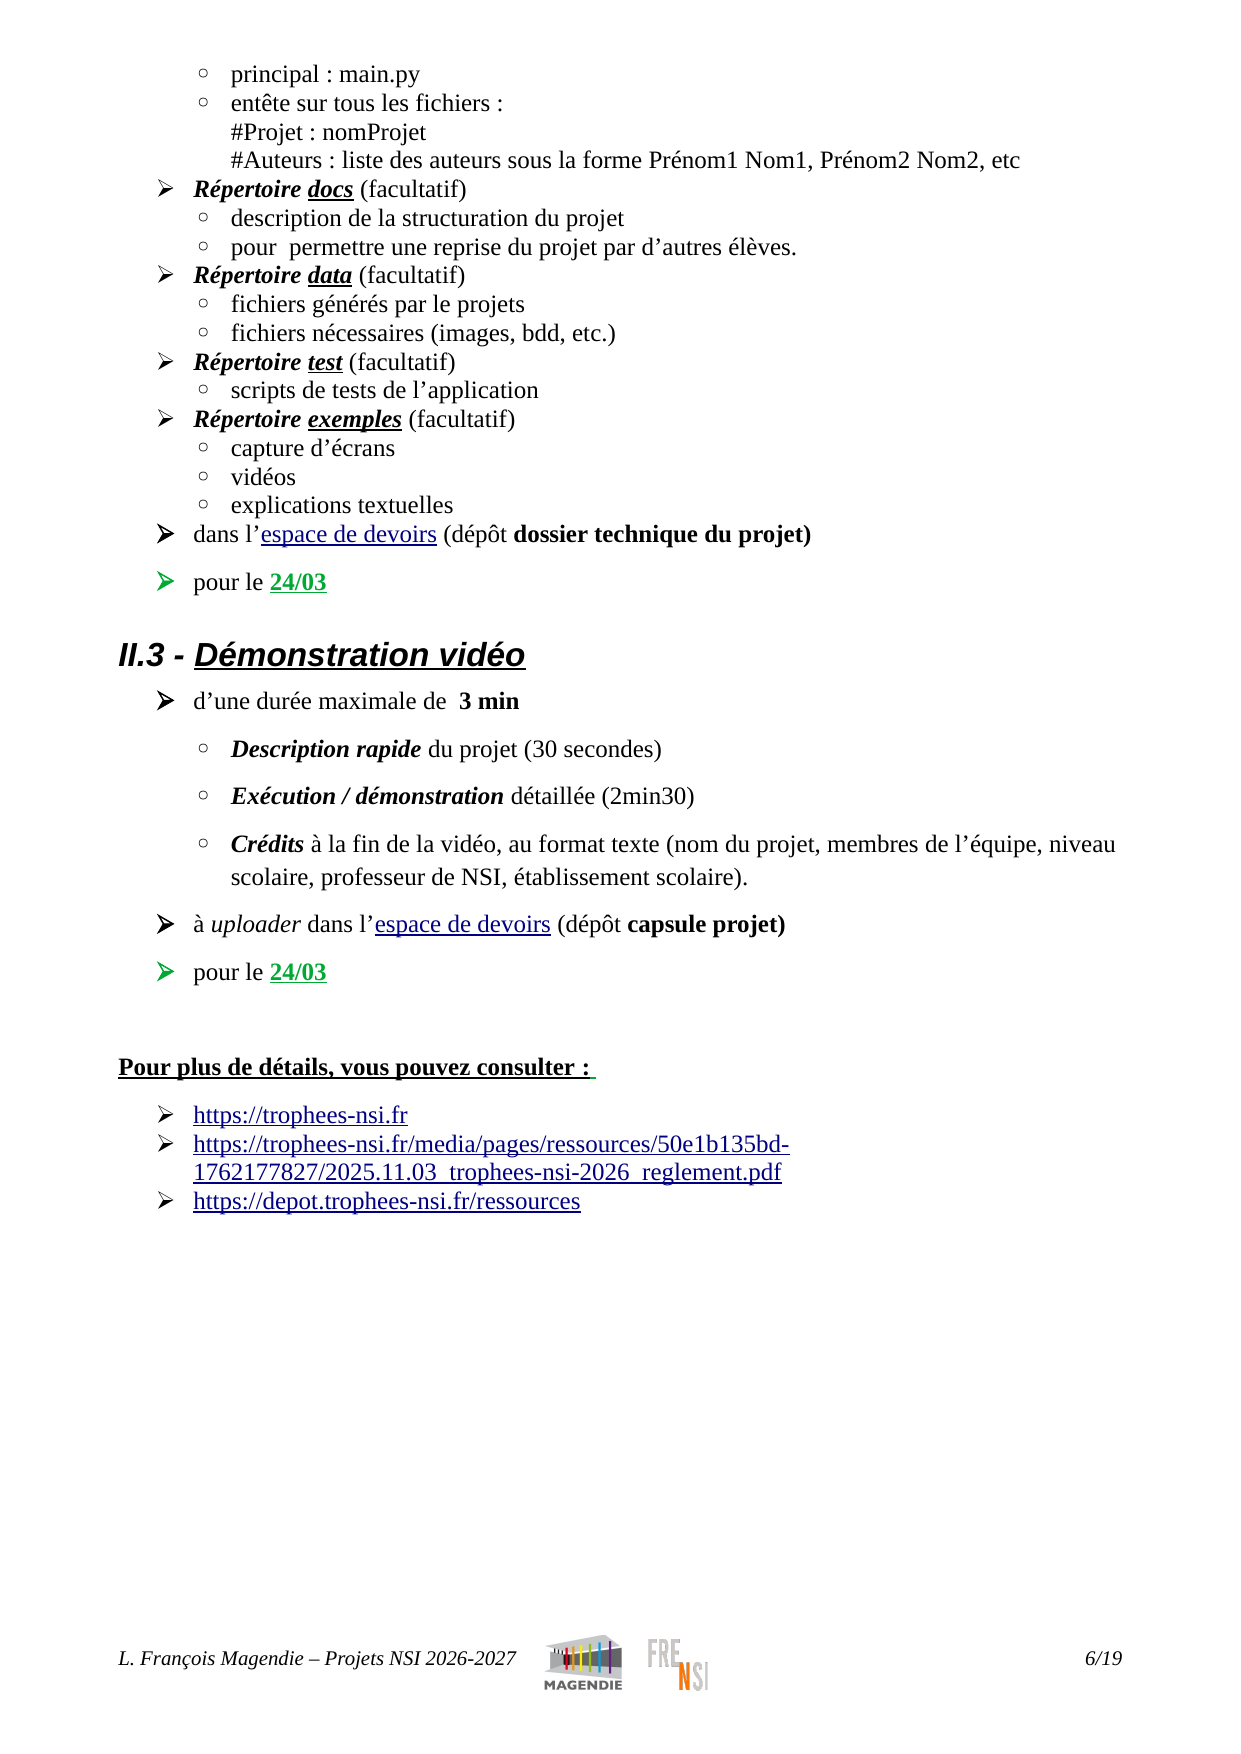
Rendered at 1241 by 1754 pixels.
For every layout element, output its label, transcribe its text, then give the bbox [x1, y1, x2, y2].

list Répertoire test (facultatif) [156, 347, 1122, 375]
list https://trophees-nsi.fr [156, 1100, 1122, 1129]
picture [532, 1635, 633, 1695]
list fichiers nécessaires (images, bdd, etc.) [193, 318, 1122, 347]
list Répertoire docs (facultatif) [156, 174, 1122, 203]
list https://trophees-nsi.fr/media/pages/ressources/50e1b135bd-1762177827/2025.11.03_trophees-nsi-2026_reglement.pdf [156, 1129, 1122, 1186]
list à uploader dans l’espace de devoirs (dépôt capsule projet) [156, 909, 1122, 938]
list principal : main.py [193, 59, 1122, 88]
list Crédits à la fin de la vidéo, au format texte (nom du projet, membres de l’équipe, niveau scolaire, professeur de NSI, établissement scolaire). [193, 829, 1122, 891]
list explications textuelles [193, 490, 1122, 519]
list Répertoire exemples (facultatif) [156, 404, 1122, 433]
list dans l’espace de devoirs (dépôt dossier technique du projet) [156, 519, 1122, 548]
list Exécution / démonstration détaillée (2min30) [193, 781, 1122, 810]
list https://depot.trophees-nsi.fr/ressources [156, 1186, 1122, 1215]
list capture d’écrans [193, 433, 1122, 462]
list pour le 24/03 [156, 957, 1122, 986]
list scripts de tests de l’application [193, 375, 1122, 404]
picture [648, 1639, 708, 1691]
list pour le 24/03 [156, 567, 1122, 595]
list fichiers générés par le projets [193, 289, 1122, 318]
list description de la structuration du projet [193, 203, 1122, 232]
subtitle Démonstration vidéo [118, 635, 1122, 673]
list Répertoire data (facultatif) [156, 260, 1122, 289]
list d’une durée maximale de 3 min [156, 686, 1122, 715]
list pour permettre une reprise du projet par d’autres élèves. [193, 232, 1122, 260]
list Description rapide du projet (30 secondes) [193, 734, 1122, 762]
list vidéos [193, 462, 1122, 490]
list entête sur tous les fichiers : #Projet : nomProjet #Auteurs : liste des auteurs sous la forme Prénom1 Nom1, Prénom2 Nom2, etc [193, 88, 1122, 174]
text Pour plus de détails, vous pouvez consulter : [118, 1052, 1122, 1081]
